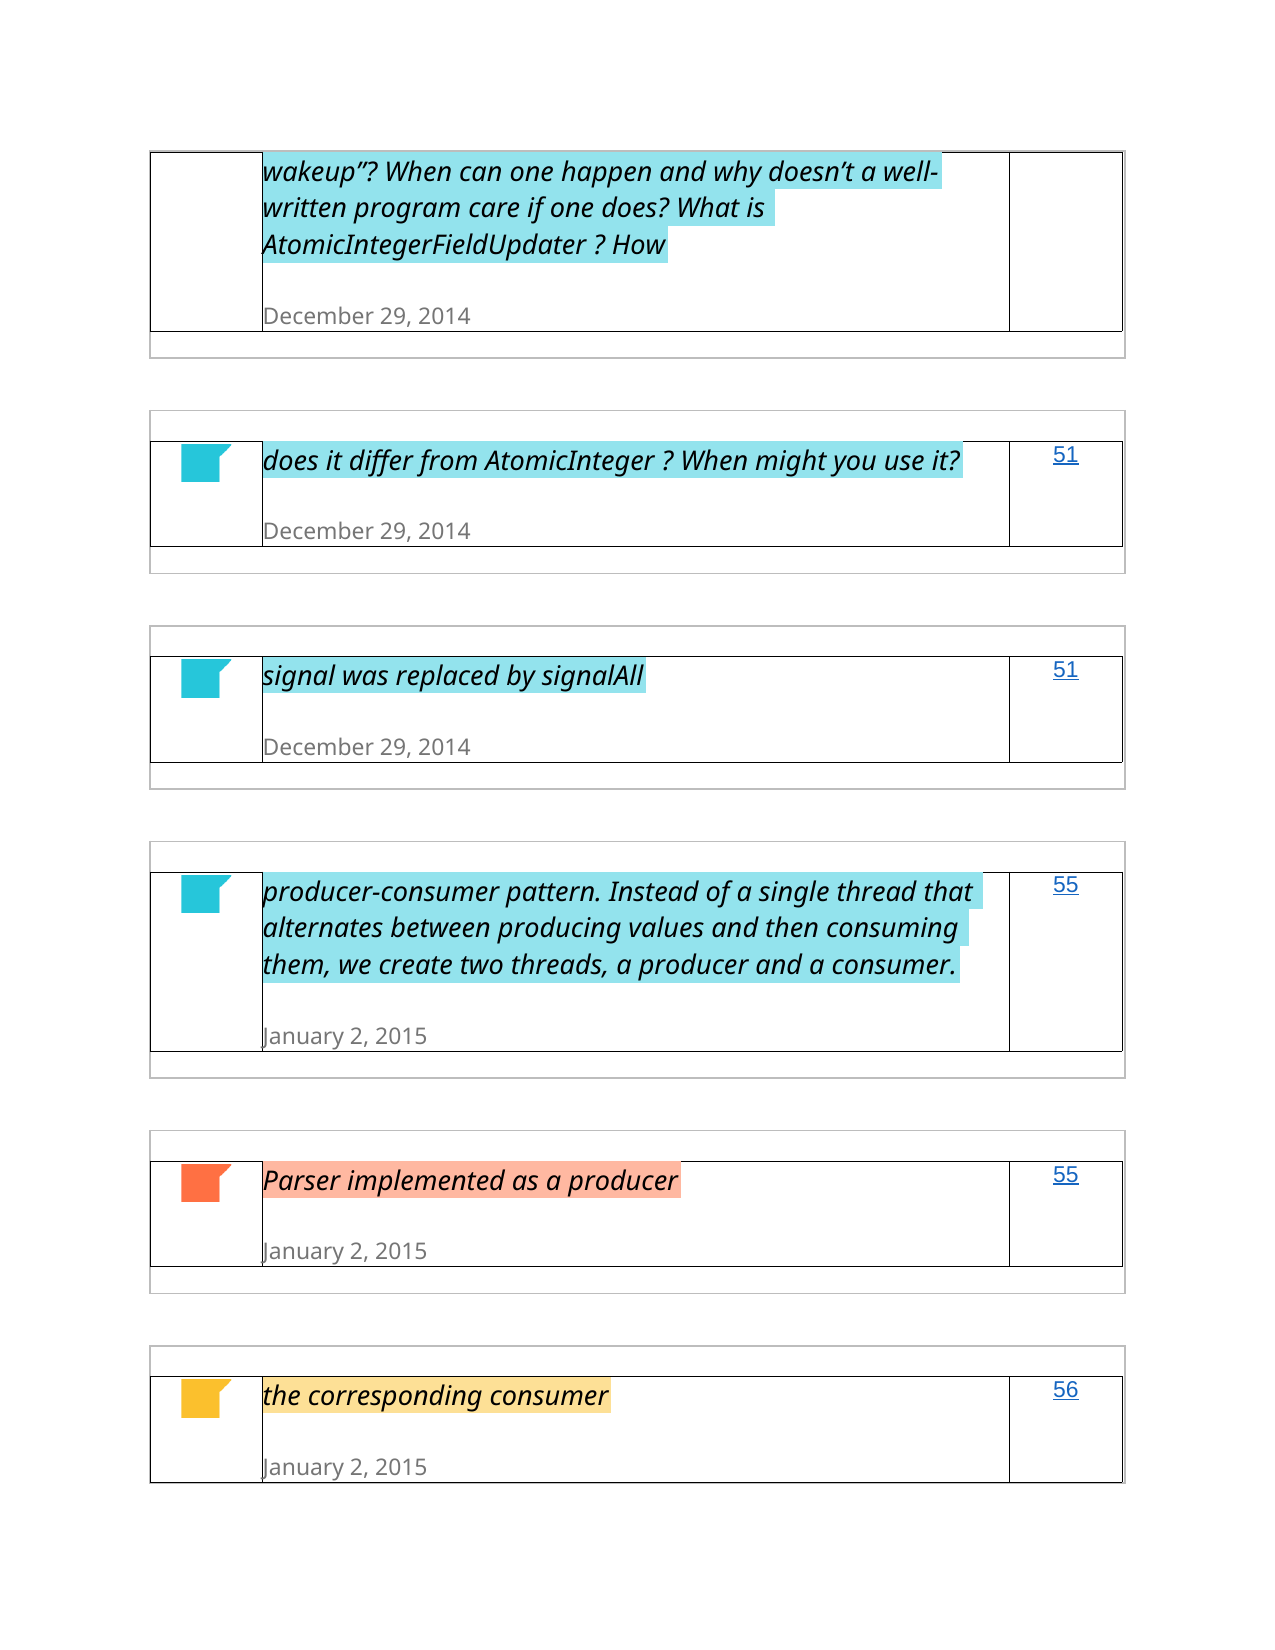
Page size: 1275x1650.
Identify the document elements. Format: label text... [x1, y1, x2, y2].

table_header producer-consumer pattern. Instead of a single thread that alternates between producing values and then consuming them, we create two threads, a producer and a consumer. January 2, 2015 [263, 873, 1009, 1051]
table_header 51 [1010, 657, 1122, 762]
picture [181, 875, 232, 913]
table_header [151, 842, 1124, 1077]
table_header [151, 442, 262, 546]
table_header 55 [1010, 1162, 1122, 1266]
picture [181, 1379, 232, 1418]
picture [181, 1164, 232, 1202]
table_header [151, 1347, 1124, 1482]
table_header does it differ from AtomicInteger ? When might you use it? December 29, 2014 [263, 442, 1009, 546]
table_header 51 [1010, 442, 1122, 546]
table_header [151, 1162, 262, 1266]
picture [181, 444, 232, 482]
table_header [151, 152, 1124, 357]
table_header 56 [1010, 1377, 1122, 1482]
table_header [151, 1131, 1124, 1292]
table_header 55 [1010, 873, 1122, 1051]
table_header the corresponding consumer January 2, 2015 [263, 1377, 1009, 1482]
table_header [151, 1377, 262, 1482]
table_header [151, 411, 1124, 572]
picture [181, 659, 232, 698]
table_header signal was replaced by signalAll December 29, 2014 [263, 657, 1009, 762]
table_header wakeup”? When can one happen and why doesn’t a well-written program care if one does? What is AtomicIntegerFieldUpdater ? How December 29, 2014 [263, 153, 1009, 331]
table_header [151, 627, 1124, 788]
table_header [151, 153, 262, 331]
table_header [151, 657, 262, 762]
table_header Parser implemented as a producer January 2, 2015 [263, 1162, 1009, 1266]
table_header [1010, 153, 1122, 331]
table_header [151, 873, 262, 1051]
